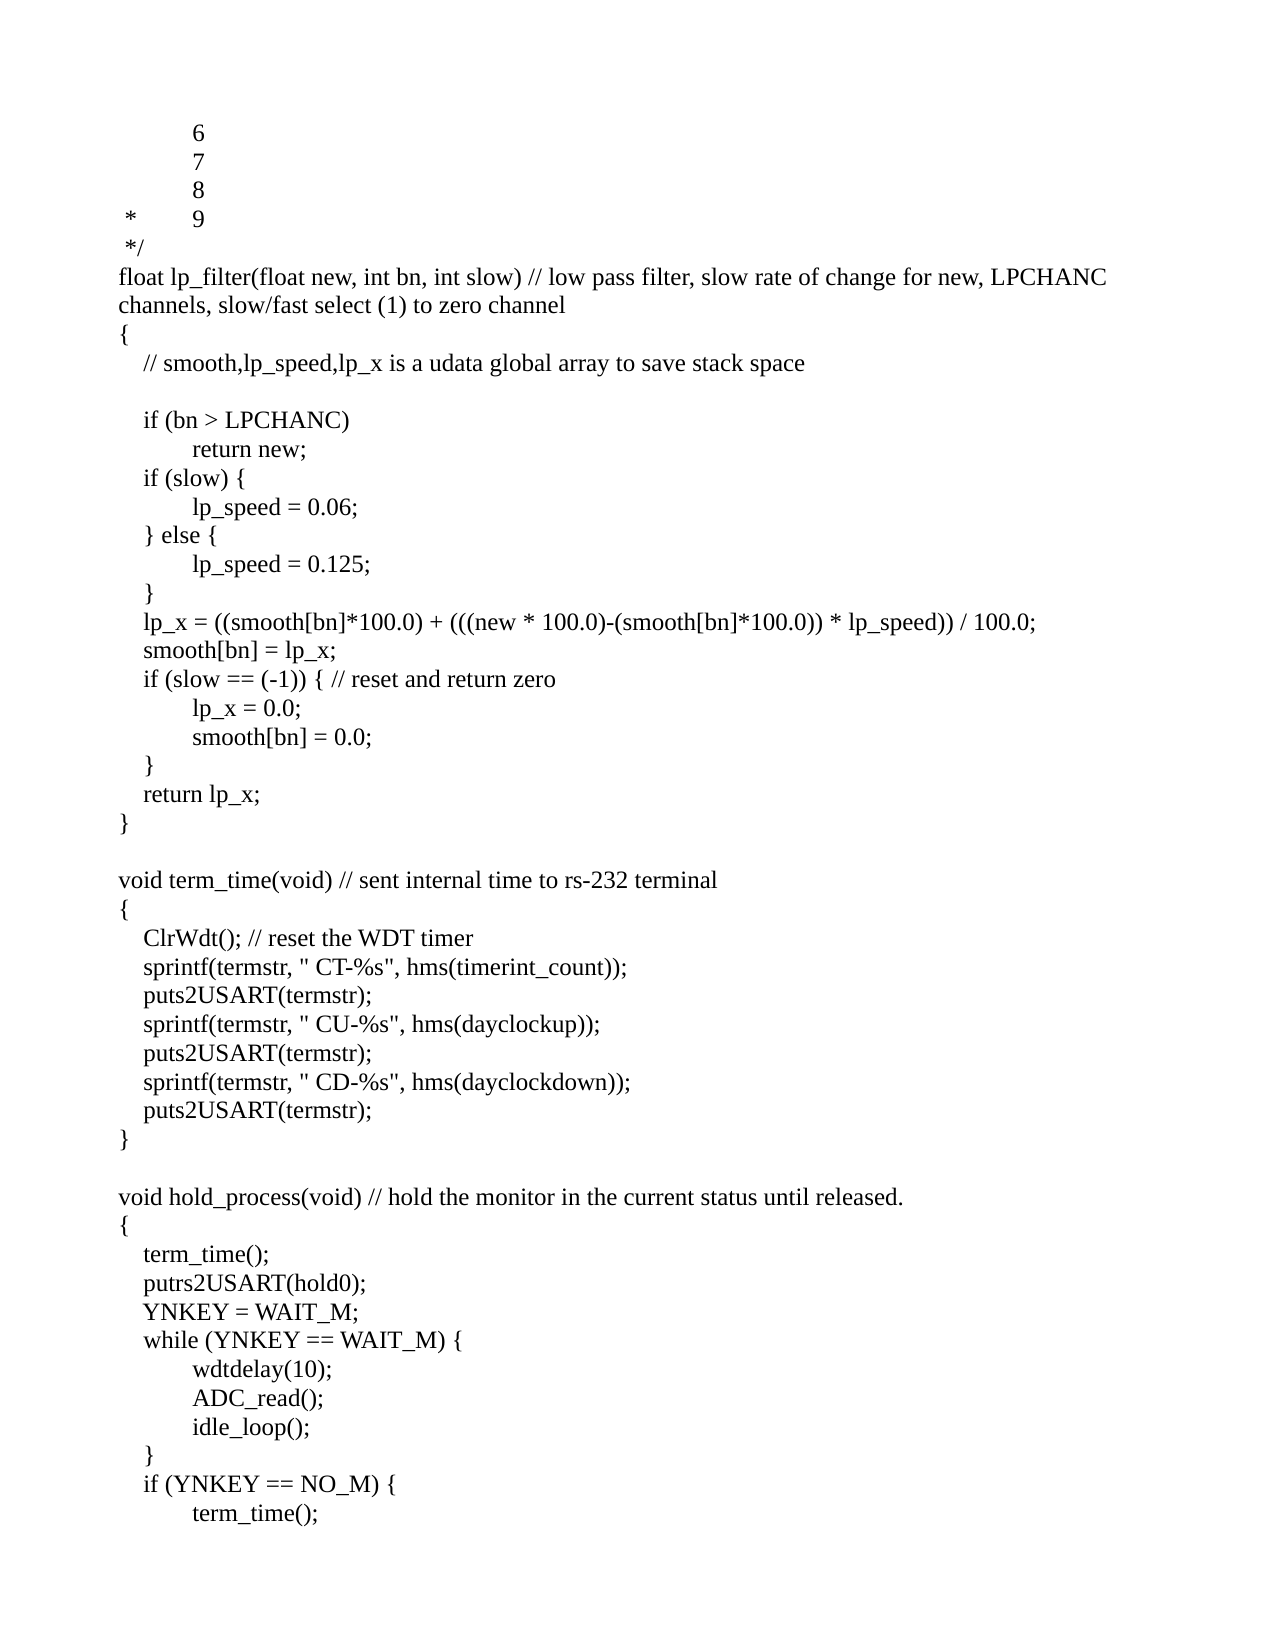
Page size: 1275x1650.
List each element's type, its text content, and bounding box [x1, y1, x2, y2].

text if (bn > LPCHANC) [118, 406, 1157, 434]
text wdtdelay(10); [118, 1354, 1157, 1383]
text { [118, 894, 1157, 923]
text void hold_process(void) // hold the monitor in the current status until released. [118, 1182, 1157, 1211]
text puts2USART(termstr); [118, 1096, 1157, 1124]
text void term_time(void) // sent internal time to rs-232 terminal [118, 866, 1157, 894]
text while (YNKEY == WAIT_M) { [118, 1326, 1157, 1354]
text puts2USART(termstr); [118, 981, 1157, 1009]
text 8 [118, 176, 1157, 204]
text } [118, 751, 1157, 779]
text * 9 [118, 204, 1157, 233]
text if (YNKEY == NO_M) { [118, 1469, 1157, 1498]
text { [118, 1211, 1157, 1239]
text if (slow == (-1)) { // reset and return zero [118, 664, 1157, 693]
text sprintf(termstr, " CT-%s", hms(timerint_count)); [118, 952, 1157, 981]
text term_time(); [118, 1498, 1157, 1527]
text return lp_x; [118, 779, 1157, 808]
text 6 [118, 118, 1157, 147]
text } [118, 578, 1157, 607]
text // smooth,lp_speed,lp_x is a udata global array to save stack space [118, 348, 1157, 377]
text idle_loop(); [118, 1412, 1157, 1441]
text lp_x = 0.0; [118, 693, 1157, 722]
text */ [118, 233, 1157, 262]
text 7 [118, 147, 1157, 176]
text } [118, 1124, 1157, 1153]
text putrs2USART(hold0); [118, 1268, 1157, 1297]
text if (slow) { [118, 463, 1157, 492]
text puts2USART(termstr); [118, 1038, 1157, 1067]
text float lp_filter(float new, int bn, int slow) // low pass filter, slow rate of change for new, LPCHANC channels, slow/fast select (1) to zero channel [118, 262, 1157, 319]
text smooth[bn] = lp_x; [118, 636, 1157, 664]
text ClrWdt(); // reset the WDT timer [118, 923, 1157, 952]
text } else { [118, 521, 1157, 549]
text lp_speed = 0.125; [118, 549, 1157, 578]
text } [118, 808, 1157, 837]
text sprintf(termstr, " CU-%s", hms(dayclockup)); [118, 1009, 1157, 1038]
text sprintf(termstr, " CD-%s", hms(dayclockdown)); [118, 1067, 1157, 1096]
text term_time(); [118, 1239, 1157, 1268]
text smooth[bn] = 0.0; [118, 722, 1157, 751]
text lp_x = ((smooth[bn]*100.0) + (((new * 100.0)-(smooth[bn]*100.0)) * lp_speed)) / 100.0; [118, 607, 1157, 636]
text } [118, 1441, 1157, 1469]
text lp_speed = 0.06; [118, 492, 1157, 521]
text ADC_read(); [118, 1383, 1157, 1412]
text { [118, 319, 1157, 348]
text YNKEY = WAIT_M; [118, 1297, 1157, 1326]
text return new; [118, 434, 1157, 463]
